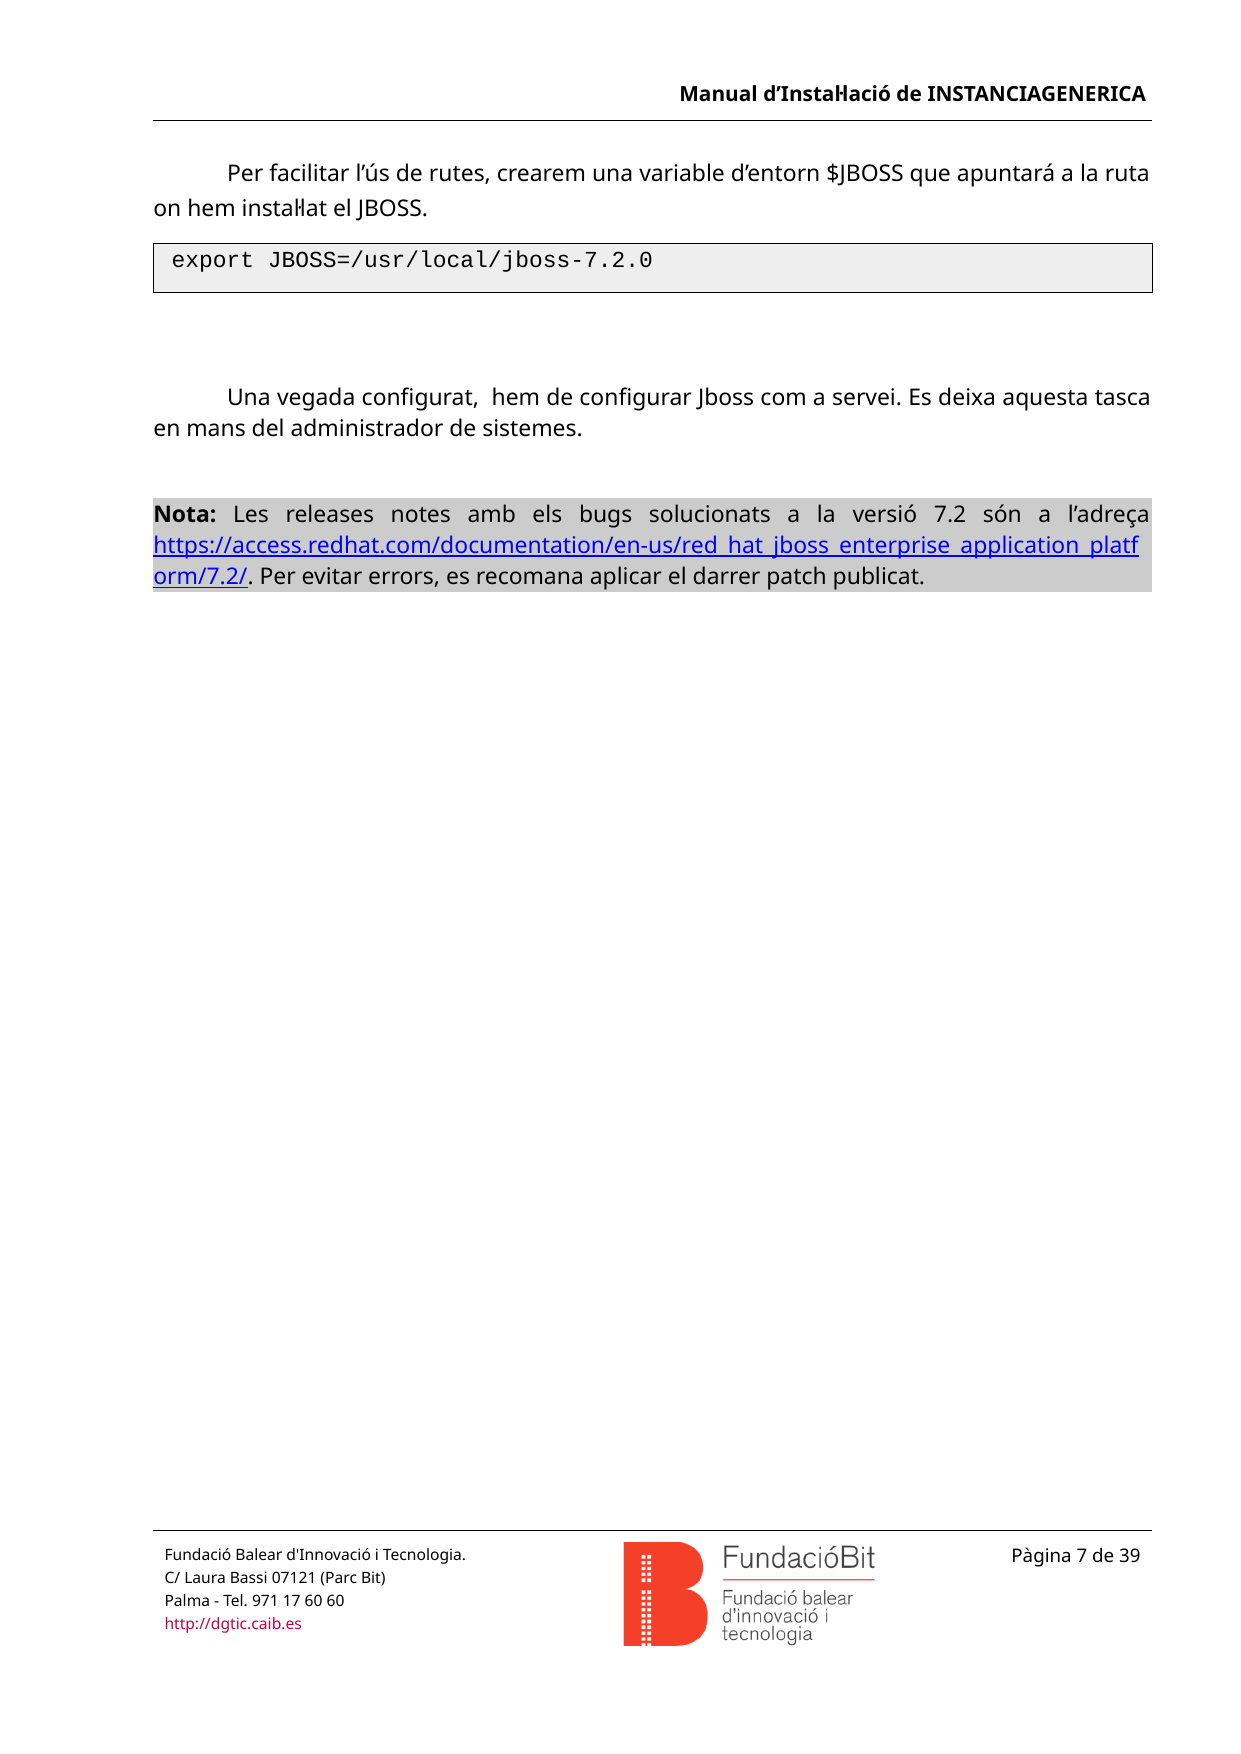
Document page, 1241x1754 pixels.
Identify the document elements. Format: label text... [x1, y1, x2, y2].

text Per facilitar l’ús de rutes, crearem una variable d’entorn $JBOSS que apuntará a la ruta on hem instal·lat el JBOSS. [153, 156, 1152, 224]
text Una vegada configurat, hem de configurar Jboss com a servei. Es deixa aquesta tasca en mans del administrador de sistemes. [153, 381, 1152, 443]
text Nota: Les releases notes amb els bugs solucionats a la versió 7.2 són a l’adreça https://access.redhat.com/documentation/en-us/red_hat_jboss_enterprise_application_platform/7.2/. Per evitar errors, es recomana aplicar el darrer patch publicat. [153, 498, 1152, 592]
picture [623, 1542, 875, 1646]
table_header export JBOSS=/usr/local/jboss-7.2.0 [154, 244, 1152, 292]
